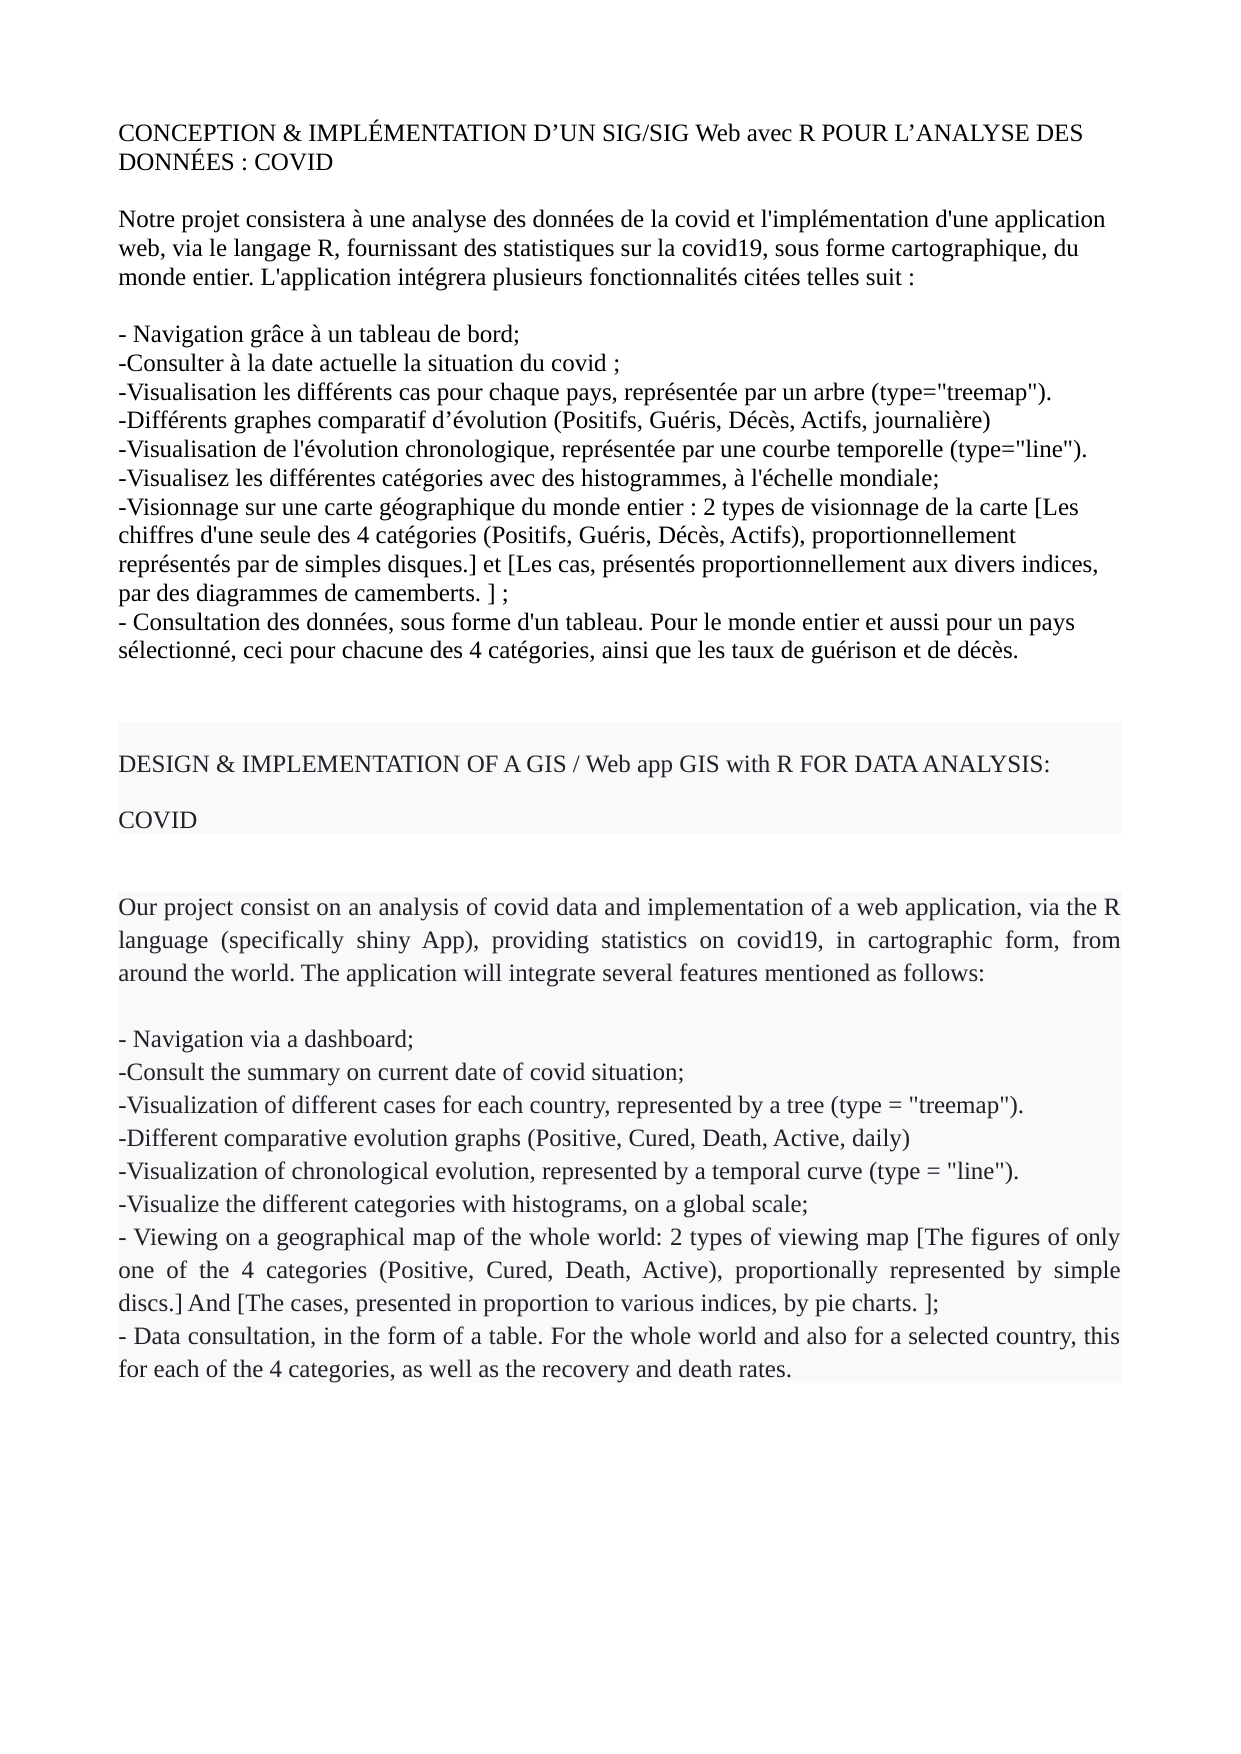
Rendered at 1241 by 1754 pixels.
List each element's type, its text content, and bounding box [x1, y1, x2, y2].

text - Viewing on a geographical map of the whole world: 2 types of viewing map [The figures of only one of the 4 categories (Positive, Cured, Death, Active), proportionally represented by simple discs.] And [The cases, presented in proportion to various indices, by pie charts. ]; [118, 1222, 1122, 1317]
text -Visualisez les différentes catégories avec des histogrammes, à l'échelle mondiale; [118, 463, 1122, 492]
text -Visionnage sur une carte géographique du monde entier : 2 types de visionnage de la carte [Les chiffres d'une seule des 4 catégories (Positifs, Guéris, Décès, Actifs), proportionnellement représentés par de simples disques.] et [Les cas, présentés proportionnellement aux divers indices, par des diagrammes de camemberts. ] ; [118, 492, 1122, 607]
text -Visualize the different categories with histograms, on a global scale; [118, 1189, 1122, 1218]
text CONCEPTION & IMPLÉMENTATION D’UN SIG/SIG Web avec R POUR L’ANALYSE DES DONNÉES : COVID [118, 118, 1122, 176]
text DESIGN & IMPLEMENTATION OF A GIS / Web app GIS with R FOR DATA ANALYSIS: COVID [118, 722, 1122, 834]
text -Different comparative evolution graphs (Positive, Cured, Death, Active, daily) [118, 1123, 1122, 1152]
text -Visualisation les différents cas pour chaque pays, représentée par un arbre (type="treemap"). [118, 377, 1122, 406]
text Our project consist on an analysis of covid data and implementation of a web application, via the R language (specifically shiny App), providing statistics on covid19, in cartographic form, from around the world. The application will integrate several features mentioned as follows: [118, 892, 1122, 987]
text - Consultation des données, sous forme d'un tableau. Pour le monde entier et aussi pour un pays sélectionné, ceci pour chacune des 4 catégories, ainsi que les taux de guérison et de décès. [118, 607, 1122, 664]
text - Navigation via a dashboard; [118, 1024, 1122, 1053]
text -Consulter à la date actuelle la situation du covid ; [118, 348, 1122, 377]
text -Différents graphes comparatif d’évolution (Positifs, Guéris, Décès, Actifs, journalière) [118, 406, 1122, 434]
text Notre projet consistera à une analyse des données de la covid et l'implémentation d'une application web, via le langage R, fournissant des statistiques sur la covid19, sous forme cartographique, du monde entier. L'application intégrera plusieurs fonctionnalités citées telles suit : [118, 204, 1122, 291]
text -Consult the summary on current date of covid situation; [118, 1057, 1122, 1086]
text -Visualization of different cases for each country, represented by a tree (type = "treemap"). [118, 1090, 1122, 1119]
text - Navigation grâce à un tableau de bord; [118, 319, 1122, 348]
text - Data consultation, in the form of a table. For the whole world and also for a selected country, this for each of the 4 categories, as well as the recovery and death rates. [118, 1321, 1122, 1383]
text -Visualisation de l'évolution chronologique, représentée par une courbe temporelle (type="line"). [118, 434, 1122, 463]
text -Visualization of chronological evolution, represented by a temporal curve (type = "line"). [118, 1156, 1122, 1185]
